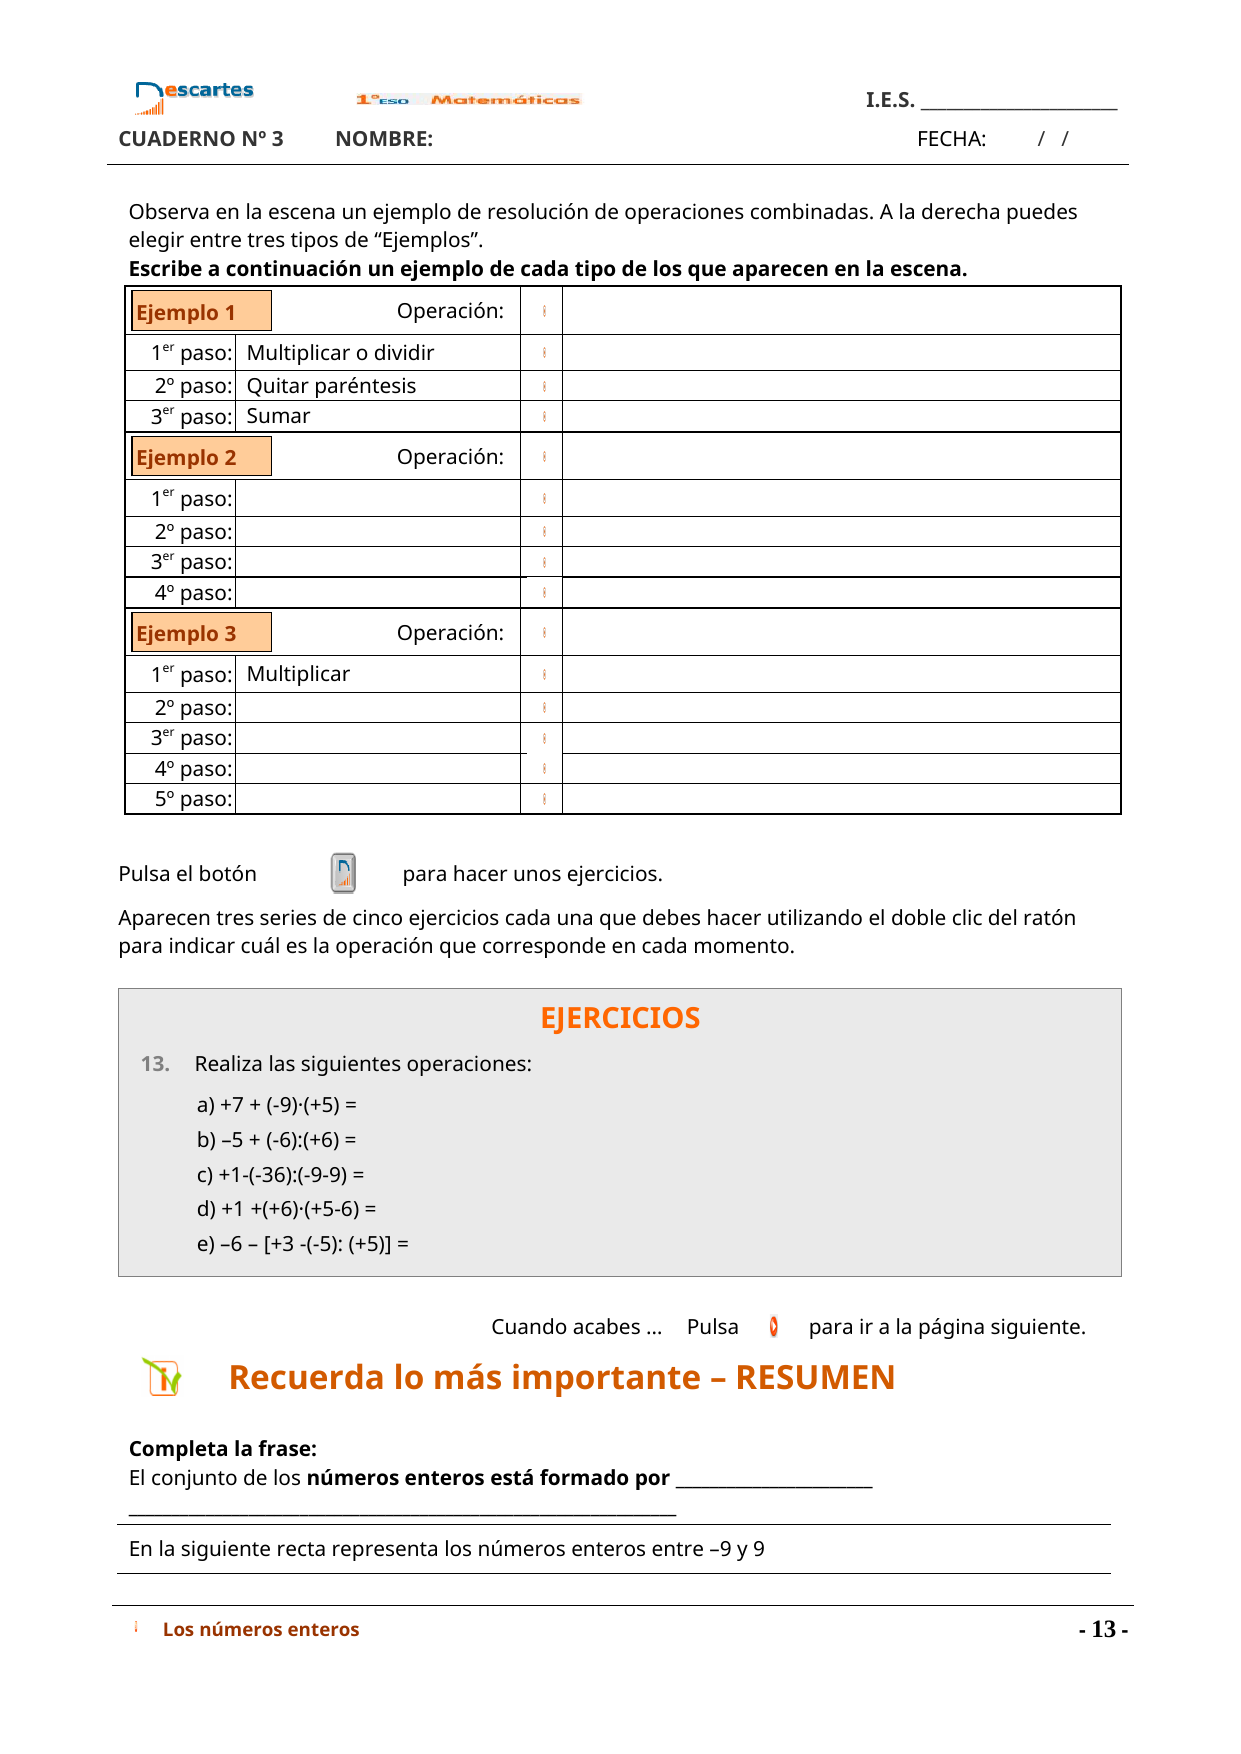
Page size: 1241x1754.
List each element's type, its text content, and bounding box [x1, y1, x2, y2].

table_cell 4º paso: [126, 578, 235, 607]
table_header Completa la frase: El conjunto de los números enteros está formado por _______________________ ________________________________________________________________ [117, 1434, 1111, 1523]
table_cell 5º paso: [126, 784, 235, 813]
table_cell 2º paso: [126, 371, 235, 400]
table_cell [563, 784, 1120, 813]
table_cell [236, 754, 520, 783]
table_cell Operación: [332, 609, 520, 655]
table_cell [563, 693, 1120, 722]
table_cell [521, 754, 562, 783]
table_cell Operación: [332, 433, 520, 479]
text a) +7 + (-9)·(+5) = [197, 1090, 1106, 1119]
table_cell 2º paso: [126, 693, 235, 722]
table_cell [521, 547, 562, 576]
table_cell Aparecen tres series de cinco ejercicios cada una que debes hacer utilizando el doble clic del ratón para indicar cuál es la operación que corresponde en cada momento. [107, 903, 1129, 960]
table_header [302, 844, 391, 903]
table_cell [563, 517, 1120, 546]
table_cell [521, 371, 562, 400]
table_cell [521, 609, 562, 655]
picture [769, 1314, 778, 1338]
table_cell Sumar [236, 401, 520, 431]
table_cell [521, 693, 562, 722]
text c) +1-(-36):(-9-9) = [197, 1160, 1106, 1188]
table_cell En la siguiente recta representa los números enteros entre –9 y 9 [117, 1525, 1111, 1573]
table_cell [236, 578, 520, 607]
table_cell [126, 433, 332, 479]
table_cell [521, 517, 562, 546]
table_cell Multiplicar [236, 656, 520, 692]
picture [134, 82, 257, 115]
table_header Pulsa [668, 1305, 745, 1347]
table_cell Recuerda lo más importante – RESUMEN [217, 1347, 1122, 1406]
table_cell [236, 784, 520, 813]
table_cell [521, 401, 562, 431]
table_cell [521, 723, 562, 752]
table_cell 4º paso: [126, 754, 235, 783]
subtitle EJERCICIOS [135, 997, 1106, 1037]
picture [356, 93, 585, 105]
table_header [745, 1305, 803, 1347]
table_cell [521, 433, 562, 479]
table_cell 3er paso: [126, 401, 235, 431]
table_cell [126, 287, 332, 334]
table_cell [236, 517, 520, 546]
table_header para hacer unos ejercicios. [391, 844, 1129, 903]
table_cell [563, 547, 1120, 576]
picture [330, 852, 356, 894]
table_cell [236, 723, 520, 752]
table_cell [563, 656, 1120, 692]
table_cell [236, 693, 520, 722]
table_cell 1er paso: [126, 480, 235, 516]
table_cell [563, 335, 1120, 370]
table_cell [563, 287, 1120, 334]
table_cell [563, 371, 1120, 400]
table_cell Quitar paréntesis [236, 371, 520, 400]
table_cell [563, 433, 1120, 479]
table_cell Multiplicar o dividir [236, 335, 520, 370]
table_cell [236, 547, 520, 576]
text b) –5 + (-6):(+6) = [197, 1125, 1106, 1153]
table_cell [112, 1347, 217, 1406]
list Realiza las siguientes operaciones: [170, 1049, 1106, 1078]
text e) –6 – [+3 -(-5): (+5)] = [197, 1229, 1106, 1257]
table_cell [563, 609, 1120, 655]
table_cell [521, 335, 562, 370]
table_cell [521, 784, 562, 813]
table_cell [521, 287, 562, 334]
text f) +8+ [+4 +(-7)·(-9)] = [197, 1264, 1106, 1268]
table_cell 2º paso: [126, 517, 235, 546]
table_cell [521, 480, 562, 516]
table_cell [126, 609, 332, 655]
table_header [112, 1305, 122, 1347]
table_cell 3er paso: [126, 547, 235, 576]
table_cell [521, 656, 562, 692]
picture [140, 1355, 184, 1397]
table_cell [236, 480, 520, 516]
table_cell [563, 754, 1120, 783]
table_cell [521, 578, 562, 607]
picture [134, 1620, 138, 1632]
table_cell [563, 578, 1120, 607]
table_cell [563, 480, 1120, 516]
table_cell Operación: [332, 287, 520, 334]
table_cell 3er paso: [126, 723, 235, 752]
table_header Pulsa el botón [107, 844, 302, 903]
table_header Observa en la escena un ejemplo de resolución de operaciones combinadas. A la derecha puedes elegir entre tres tipos de “Ejemplos”. Escribe a continuación un ejemplo de cada tipo de los que aparecen en la escena. [125, 194, 1121, 285]
table_cell [563, 401, 1120, 431]
table_cell 1er paso: [126, 656, 235, 692]
text d) +1 +(+6)·(+5-6) = [197, 1194, 1106, 1223]
table_header Cuando acabes … [123, 1305, 668, 1347]
table_header para ir a la página siguiente. [803, 1305, 1122, 1347]
table_cell 1er paso: [126, 335, 235, 370]
table_cell [563, 723, 1120, 752]
